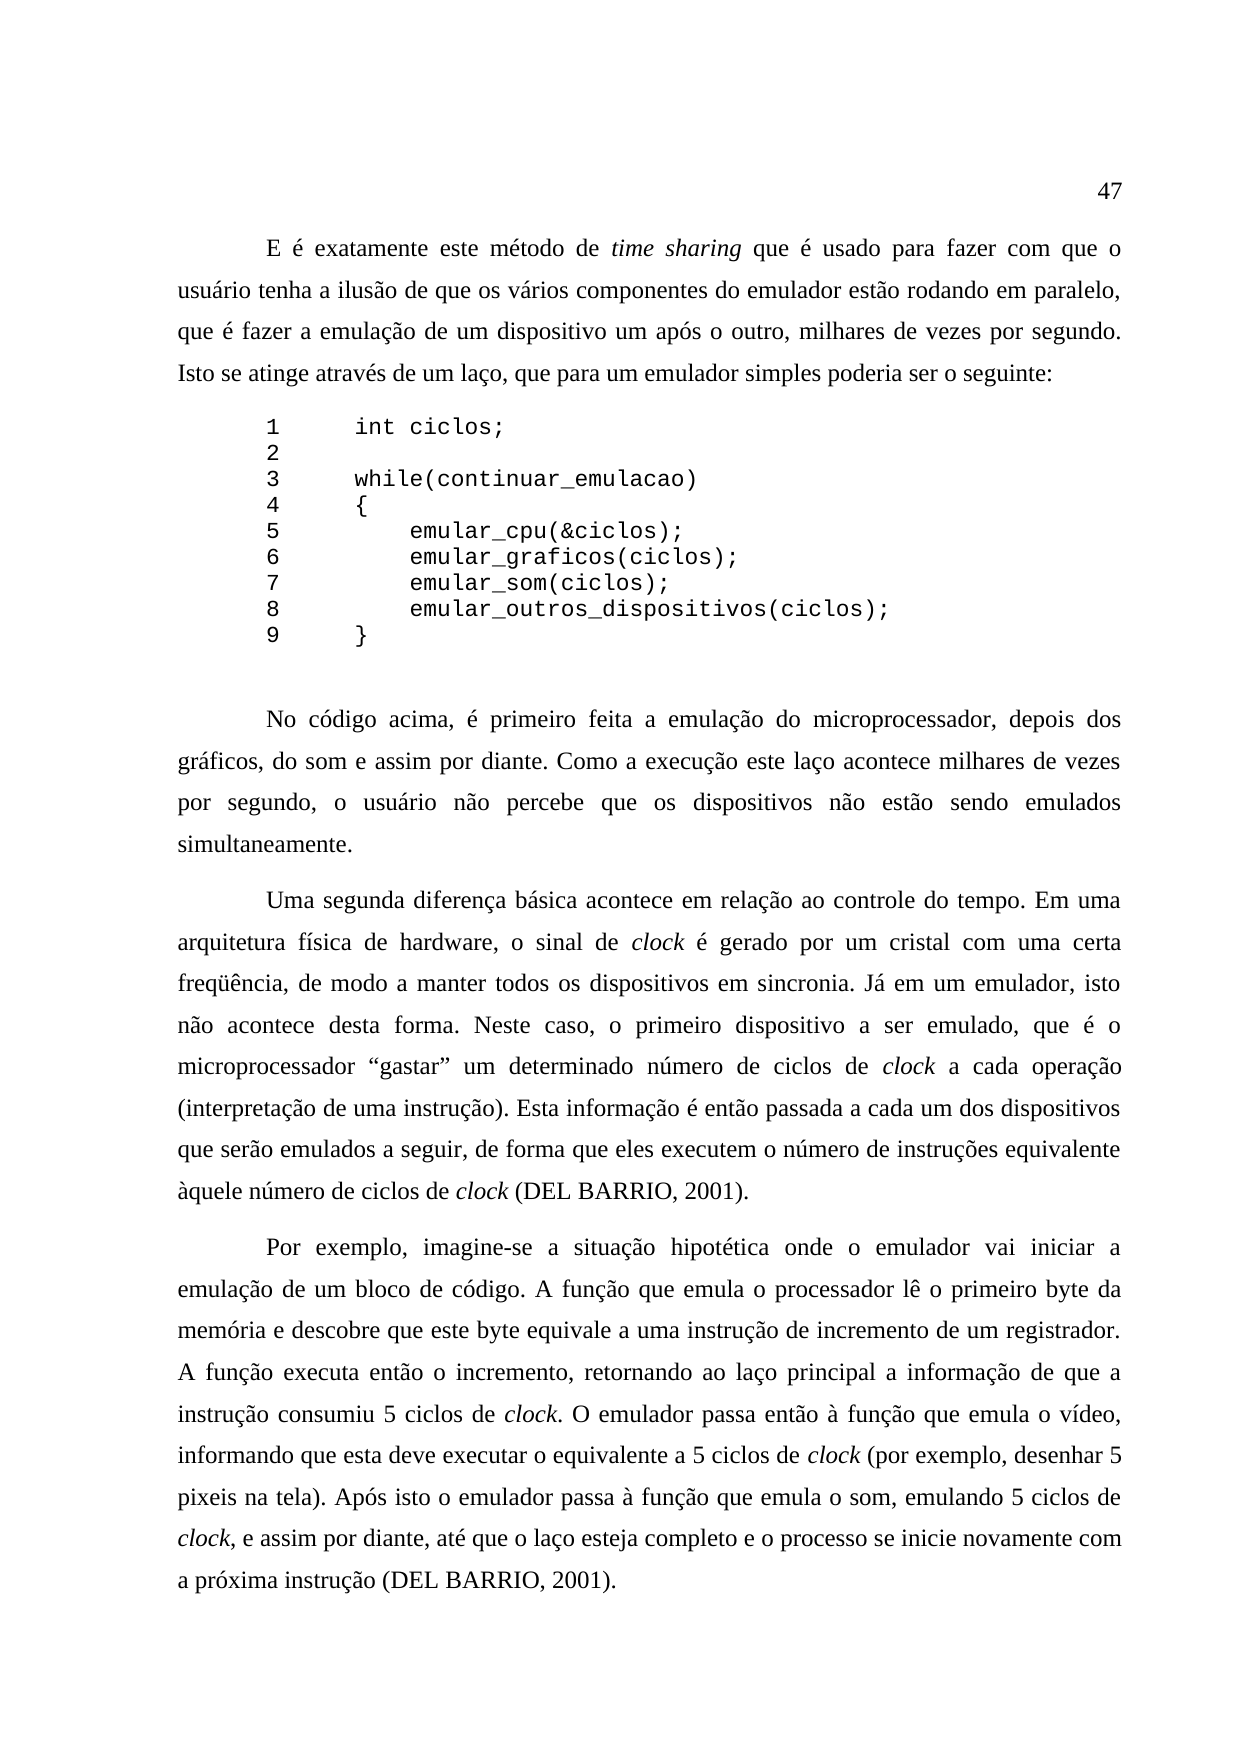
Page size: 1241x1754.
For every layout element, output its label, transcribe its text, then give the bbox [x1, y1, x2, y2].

text Uma segunda diferença básica acontece em relação ao controle do tempo. Em uma arquitetura física de hardware, o sinal de clock é gerado por um cristal com uma certa freqüência, de modo a manter todos os dispositivos em sincronia. Já em um emulador, isto não acontece desta forma. Neste caso, o primeiro dispositivo a ser emulado, que é o microprocessador “gastar” um determinado número de ciclos de clock a cada operação (interpretação de uma instrução). Esta informação é então passada a cada um dos dispositivos que serão emulados a seguir, de forma que eles executem o número de instruções equivalente àquele número de ciclos de clock (DEL BARRIO, 2001). [177, 886, 1122, 1205]
list emular_som(ciclos); [266, 571, 1122, 597]
list { [266, 493, 1122, 519]
text No código acima, é primeiro feita a emulação do microprocessador, depois dos gráficos, do som e assim por diante. Como a execução este laço acontece milhares de vezes por segundo, o usuário não percebe que os dispositivos não estão sendo emulados simultaneamente. [177, 705, 1122, 858]
list while(continuar_emulacao) [266, 467, 1122, 493]
list } [266, 623, 1122, 649]
list emular_graficos(ciclos); [266, 545, 1122, 571]
list emular_cpu(&ciclos); [266, 519, 1122, 545]
text E é exatamente este método de time sharing que é usado para fazer com que o usuário tenha a ilusão de que os vários componentes do emulador estão rodando em paralelo, que é fazer a emulação de um dispositivo um após o outro, milhares de vezes por segundo. Isto se atinge através de um laço, que para um emulador simples poderia ser o seguinte: [177, 234, 1122, 387]
list emular_outros_dispositivos(ciclos); [266, 597, 1122, 623]
text Por exemplo, imagine-se a situação hipotética onde o emulador vai iniciar a emulação de um bloco de código. A função que emula o processador lê o primeiro byte da memória e descobre que este byte equivale a uma instrução de incremento de um registrador. A função executa então o incremento, retornando ao laço principal a informação de que a instrução consumiu 5 ciclos de clock. O emulador passa então à função que emula o vídeo, informando que esta deve executar o equivalente a 5 ciclos de clock (por exemplo, desenhar 5 pixeis na tela). Após isto o emulador passa à função que emula o som, emulando 5 ciclos de clock, e assim por diante, até que o laço esteja completo e o processo se inicie novamente com a próxima instrução (DEL BARRIO, 2001). [177, 1233, 1122, 1594]
list int ciclos; [266, 415, 1122, 441]
